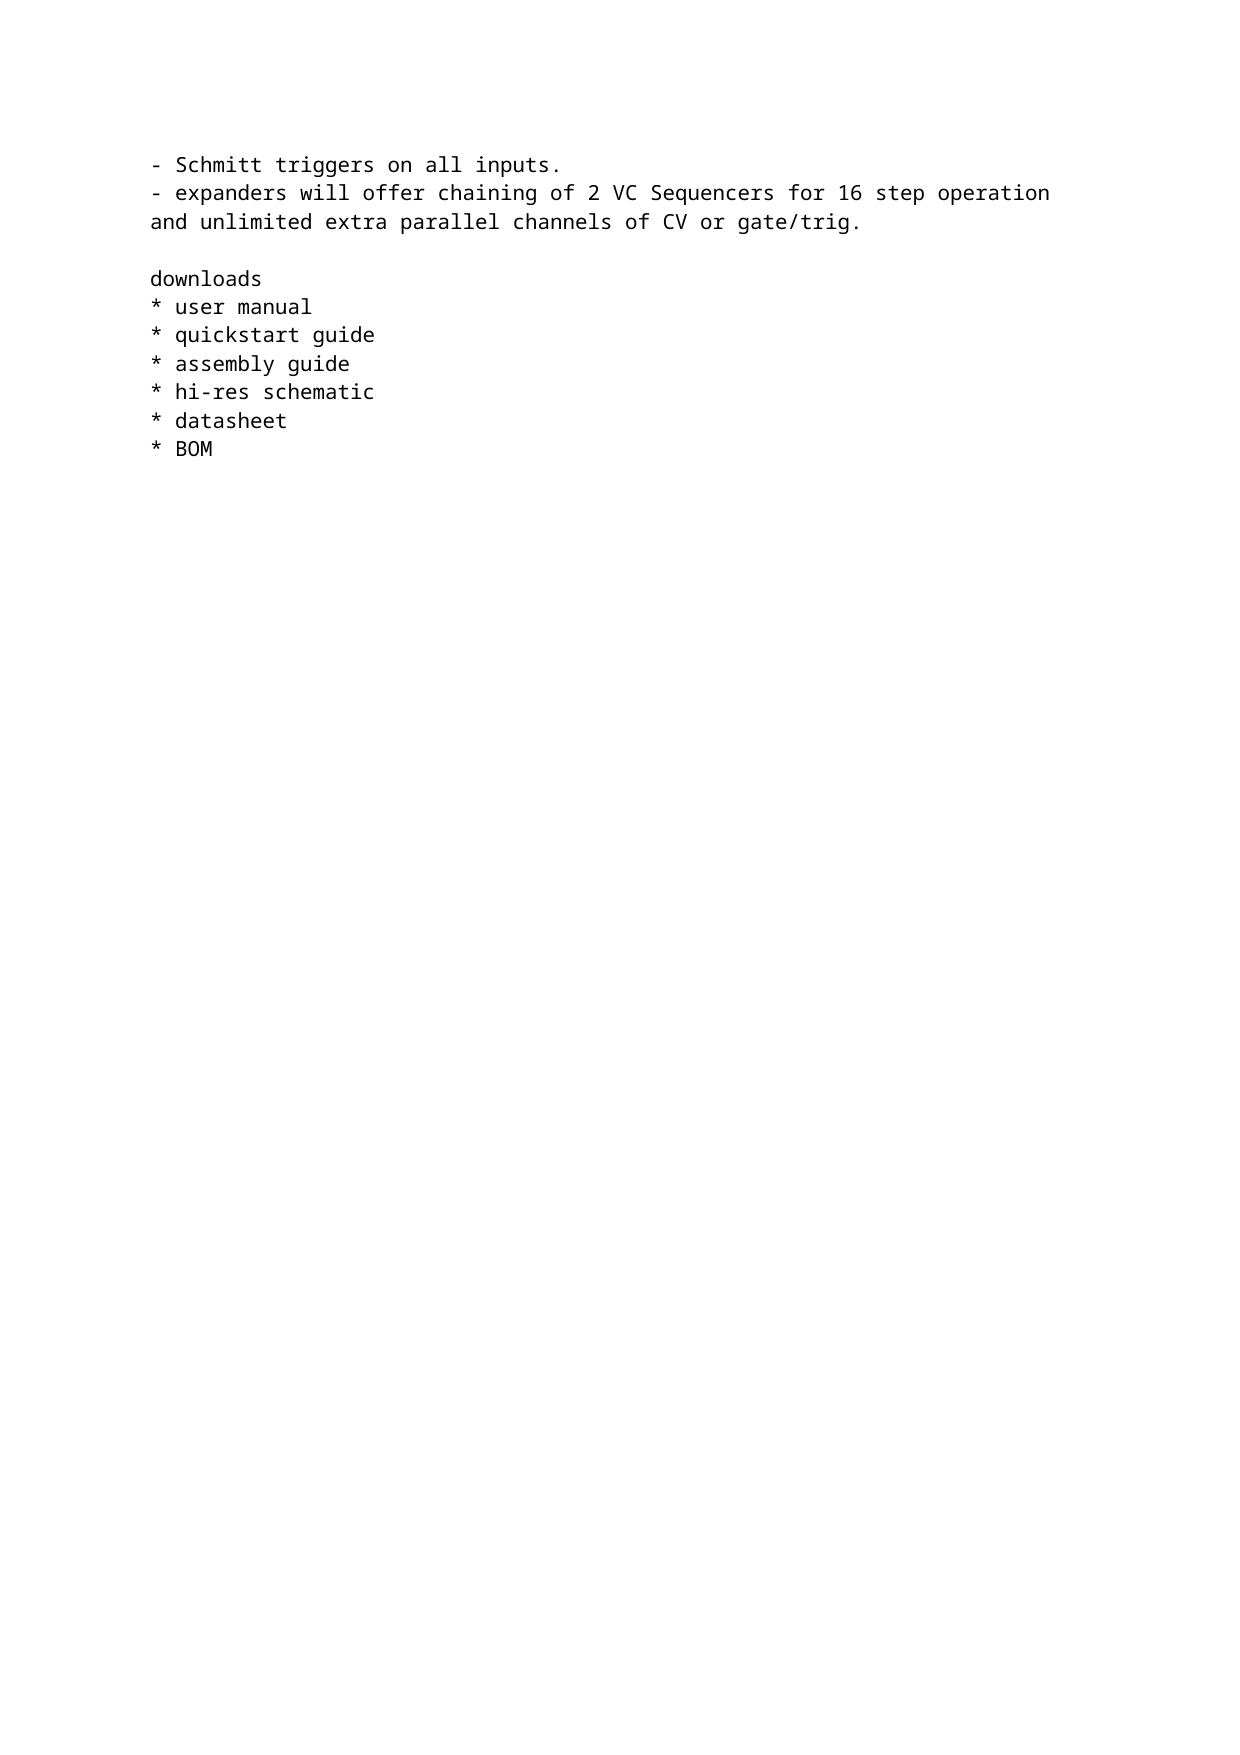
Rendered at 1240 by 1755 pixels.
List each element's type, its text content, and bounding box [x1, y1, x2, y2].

text * user manual [150, 292, 1089, 321]
text - expanders will offer chaining of 2 VC Sequencers for 16 step operation and unlimited extra parallel channels of CV or gate/trig. [150, 178, 1089, 235]
text downloads [150, 264, 1089, 292]
text * datasheet [150, 406, 1089, 434]
text * assembly guide [150, 349, 1089, 377]
text * hi-res schematic [150, 377, 1089, 406]
text - Schmitt triggers on all inputs. [150, 150, 1089, 178]
text * quickstart guide [150, 321, 1089, 349]
text * BOM [150, 434, 1089, 463]
